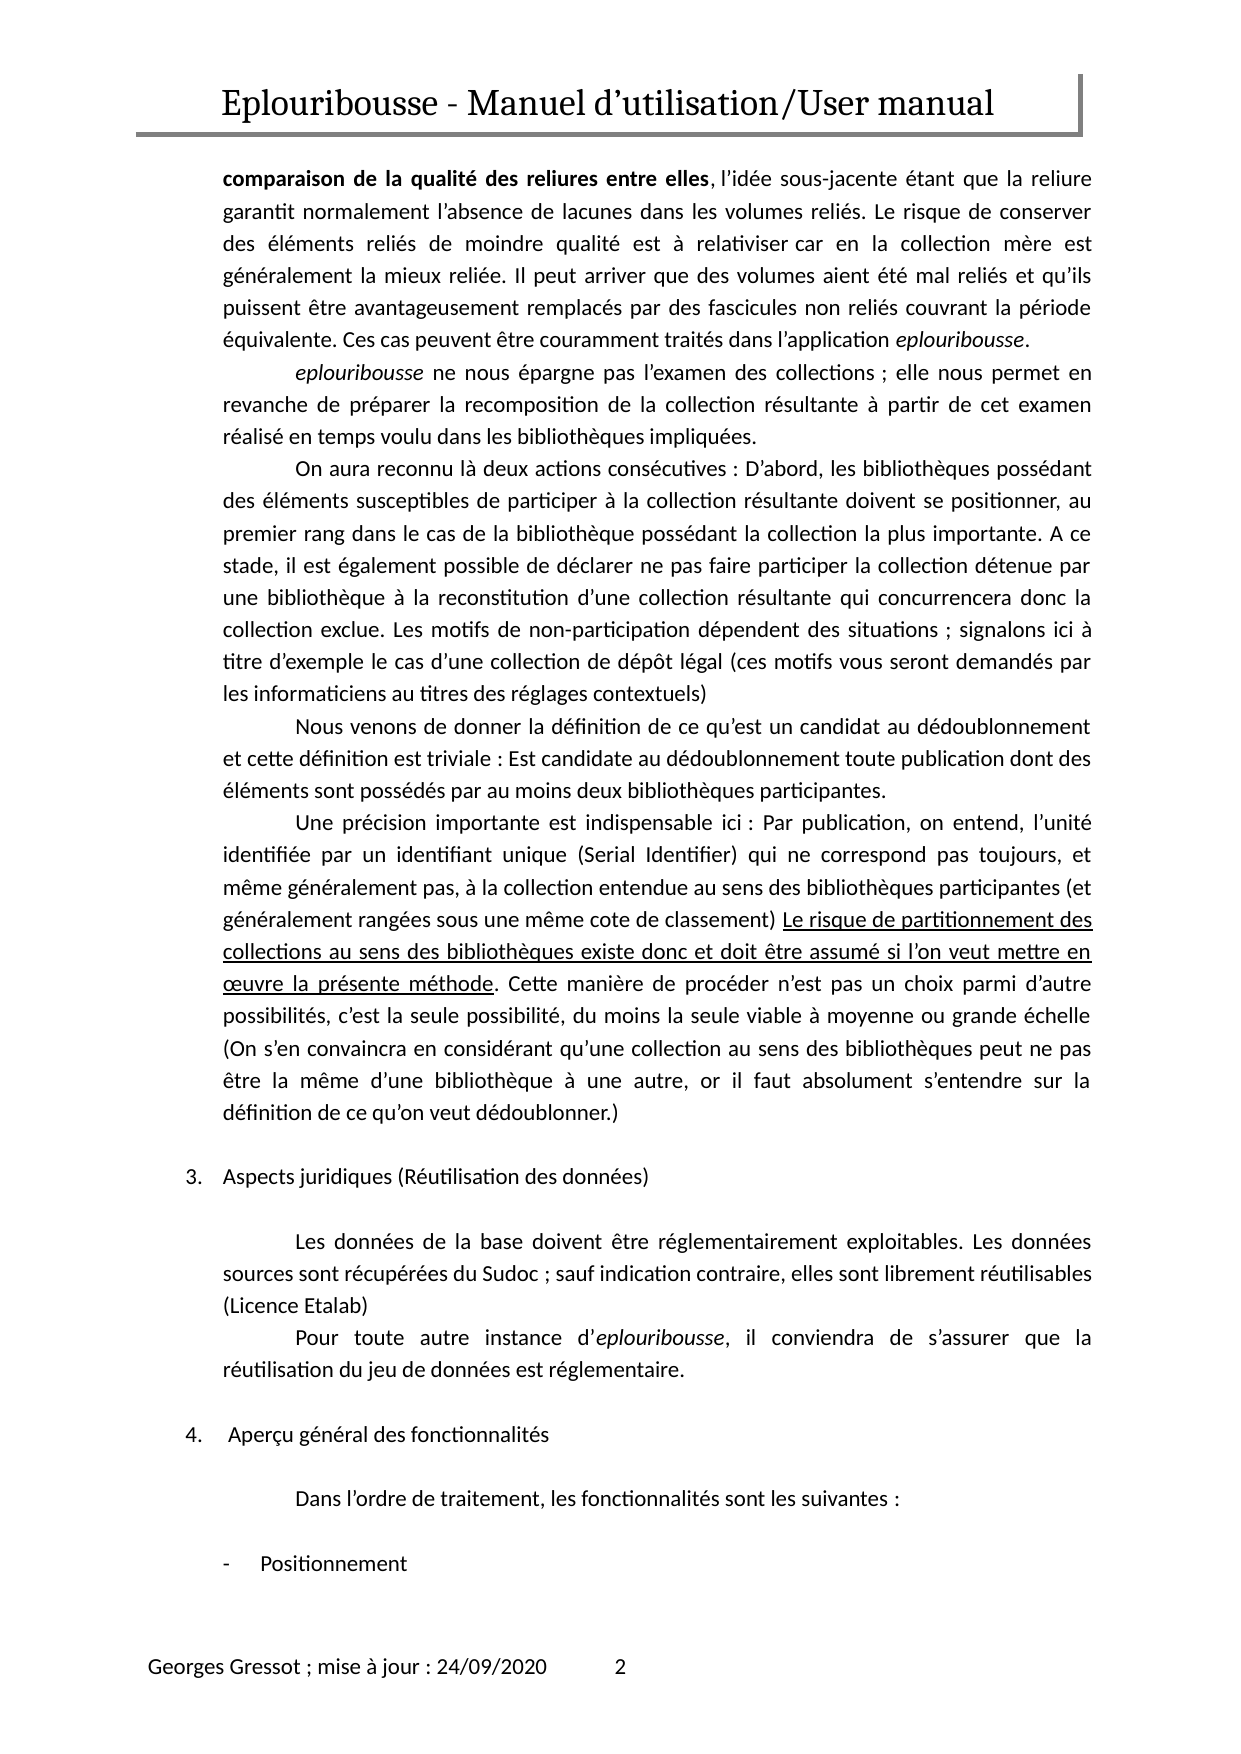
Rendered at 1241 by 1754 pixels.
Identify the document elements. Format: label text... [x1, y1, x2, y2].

list Aperçu général des fonctionnalités [185, 1420, 1093, 1448]
list Pour toute autre instance d’eplouribousse, il conviendra de s’assurer que la réutilisation du jeu de données est réglementaire. [223, 1323, 1093, 1383]
list Positionnement [223, 1549, 1093, 1577]
list Nous venons de donner la définition de ce qu’est un candidat au dédoublonnement et cette définition est triviale : Est candidate au dédoublonnement toute publication dont des éléments sont possédés par au moins deux bibliothèques participantes. [223, 712, 1093, 804]
list Les données de la base doivent être réglementairement exploitables. Les données sources sont récupérées du Sudoc ; sauf indication contraire, elles sont librement réutilisables (Licence Etalab) [223, 1227, 1093, 1319]
list On aura reconnu là deux actions consécutives : D’abord, les bibliothèques possédant des éléments susceptibles de participer à la collection résultante doivent se positionner, au premier rang dans le cas de la bibliothèque possédant la collection la plus importante. A ce stade, il est également possible de déclarer ne pas faire participer la collection détenue par une bibliothèque à la reconstitution d’une collection résultante qui concurrencera donc la collection exclue. Les motifs de non-participation dépendent des situations ; signalons ici à titre d’exemple le cas d’une collection de dépôt légal (ces motifs vous seront demandés par les informaticiens au titres des réglages contextuels) [223, 454, 1093, 708]
list comparaison de la qualité des reliures entre elles, l’idée sous-jacente étant que la reliure garantit normalement l’absence de lacunes dans les volumes reliés. Le risque de conserver des éléments reliés de moindre qualité est à relativiser car en la collection mère est généralement la mieux reliée. Il peut arriver que des volumes aient été mal reliés et qu’ils puissent être avantageusement remplacés par des fascicules non reliés couvrant la période équivalente. Ces cas peuvent être couramment traités dans l’application eplouribousse. [223, 164, 1093, 353]
list Une précision importante est indispensable ici : Par publication, on entend, l’unité identifiée par un identifiant unique (Serial Identifier) qui ne correspond pas toujours, et même généralement pas, à la collection entendue au sens des bibliothèques participantes (et généralement rangées sous une même cote de classement) Le risque de partitionnement des collections au sens des bibliothèques existe donc et doit être assumé si l’on veut mettre en œuvre la présente méthode. Cette manière de procéder n’est pas un choix parmi d’autre possibilités, c’est la seule possibilité, du moins la seule viable à moyenne ou grande échelle (On s’en convaincra en considérant qu’une collection au sens des bibliothèques peut ne pas être la même d’une bibliothèque à une autre, or il faut absolument s’entendre sur la définition de ce qu’on veut dédoublonner.) [223, 808, 1093, 1126]
list Aspects juridiques (Réutilisation des données) [185, 1162, 1093, 1190]
list Dans l’ordre de traitement, les fonctionnalités sont les suivantes : [223, 1484, 1093, 1512]
list eplouribousse ne nous épargne pas l’examen des collections ; elle nous permet en revanche de préparer la recomposition de la collection résultante à partir de cet examen réalisé en temps voulu dans les bibliothèques impliquées. [223, 358, 1093, 450]
